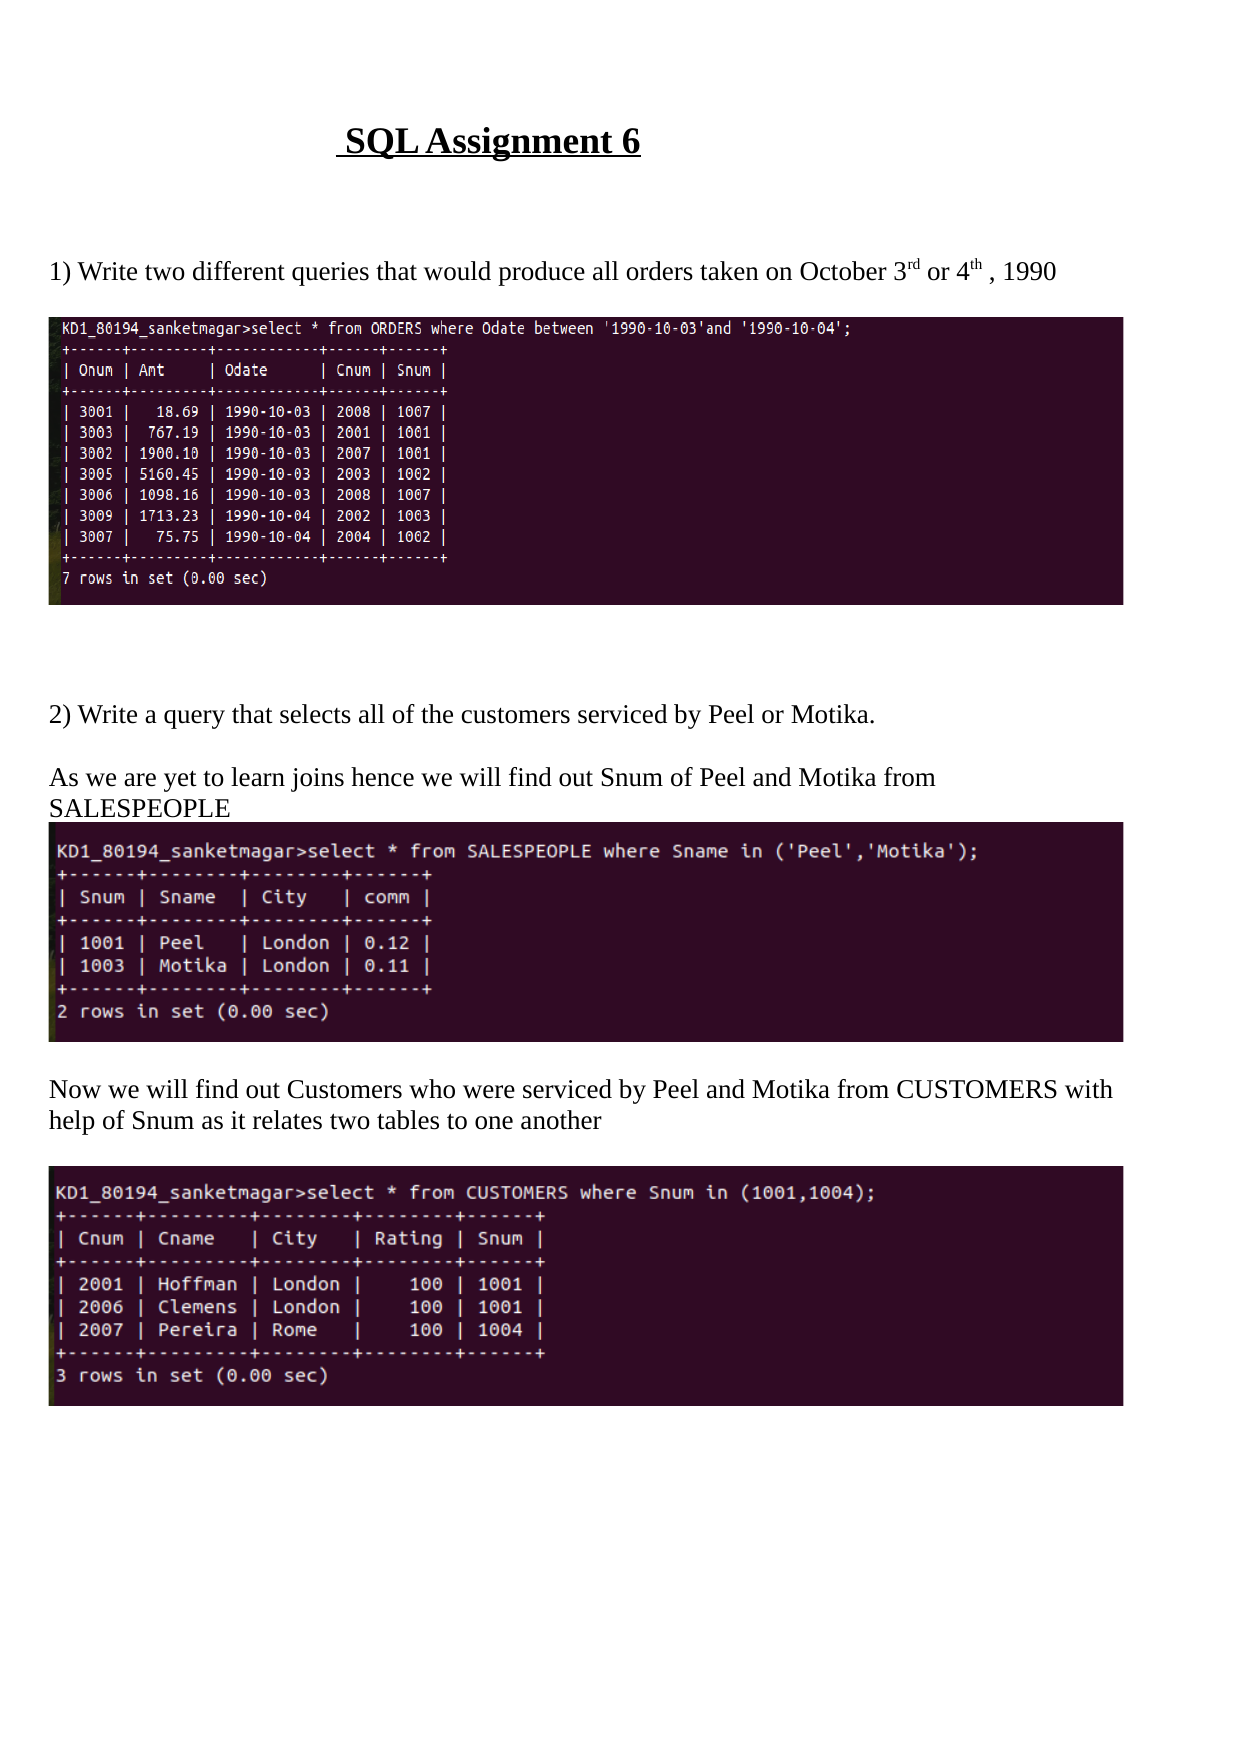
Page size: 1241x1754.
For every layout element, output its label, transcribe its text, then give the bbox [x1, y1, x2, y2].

picture [48, 317, 1124, 605]
picture [48, 822, 1124, 1042]
text Now we will find out Customers who were serviced by Peel and Motika from CUSTOMERS with help of Snum as it relates two tables to one another [48, 1073, 1123, 1135]
text 2) Write a query that selects all of the customers serviced by Peel or Motika. [48, 698, 1123, 729]
text As we are yet to learn joins hence we will find out Snum of Peel and Motika from SALESPEOPLE [48, 761, 1123, 822]
picture [48, 1166, 1124, 1406]
text SQL Assignment 6 [48, 118, 1123, 161]
text 1) Write two different queries that would produce all orders taken on October 3rd or 4th , 1990 [48, 255, 1123, 286]
